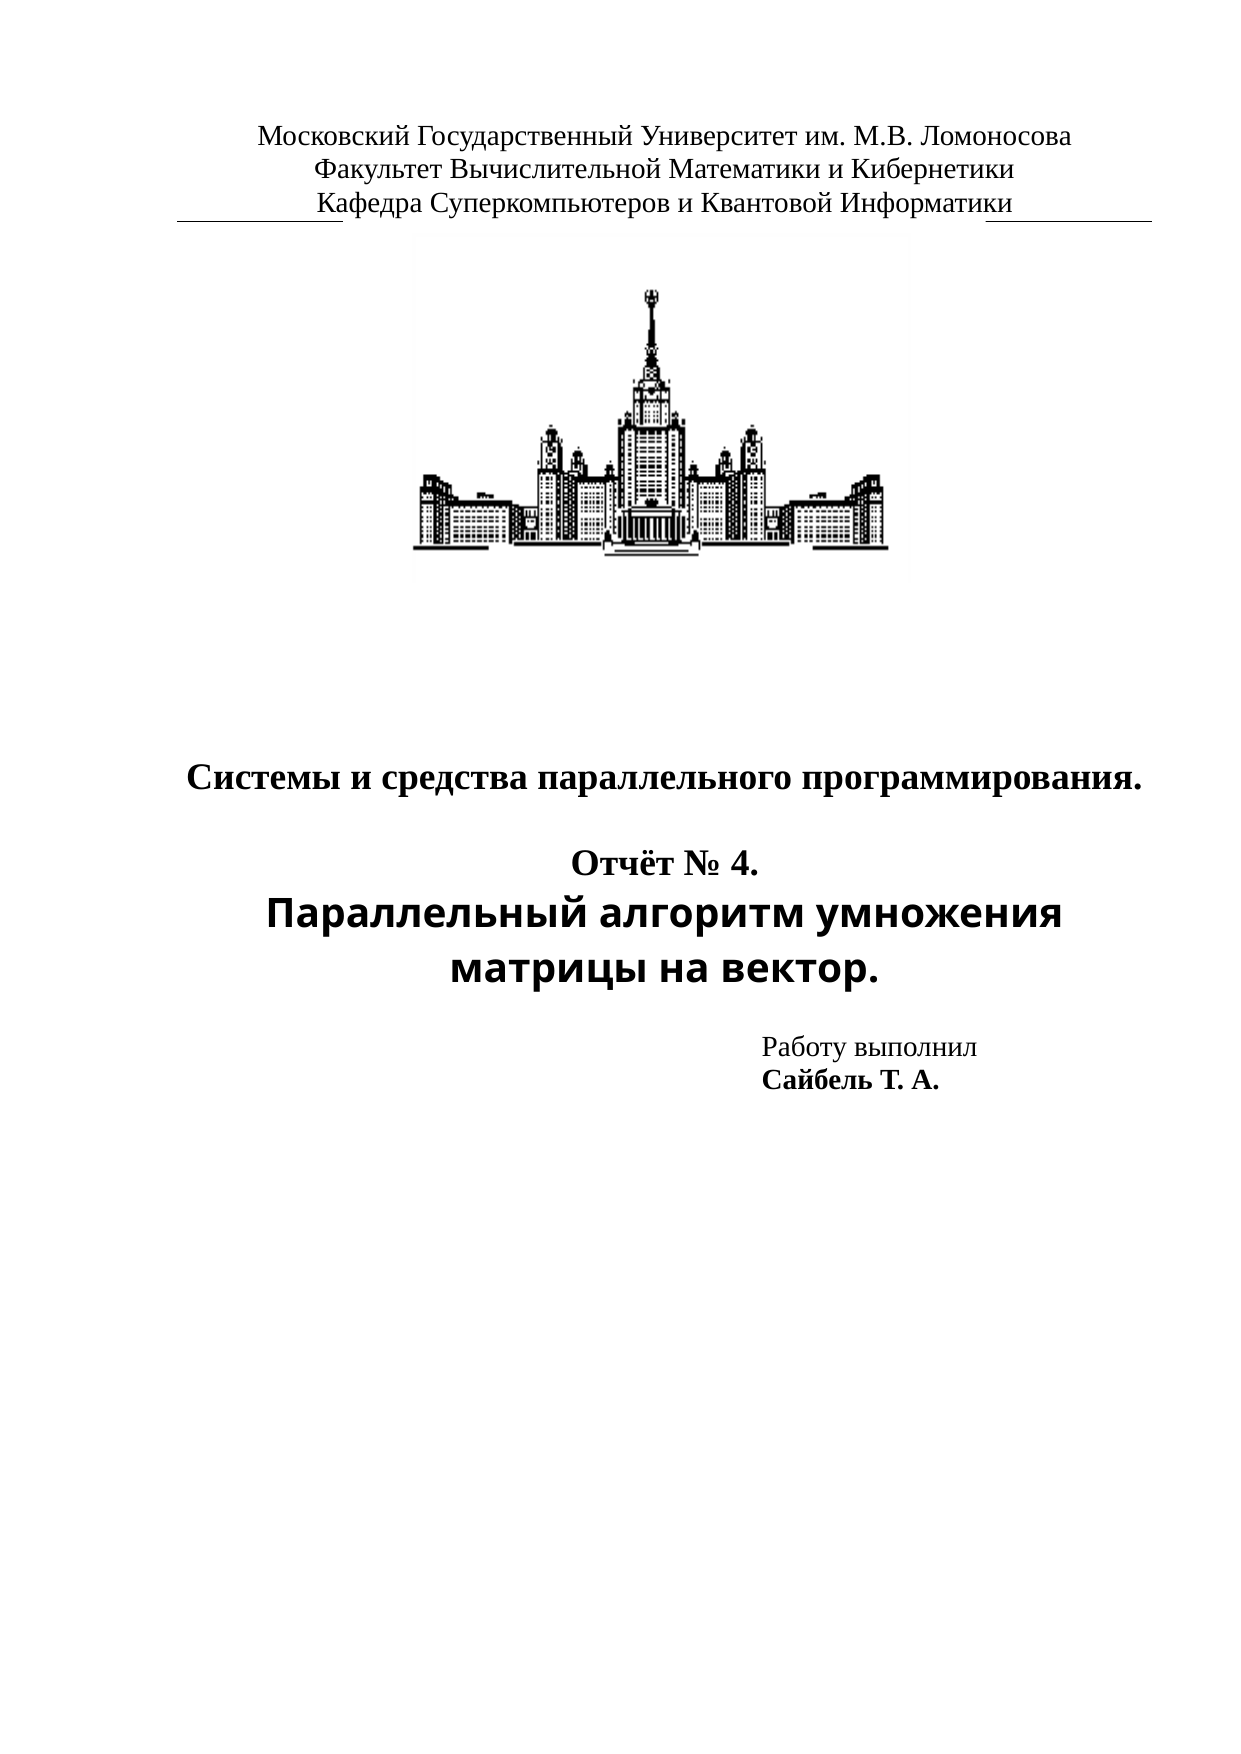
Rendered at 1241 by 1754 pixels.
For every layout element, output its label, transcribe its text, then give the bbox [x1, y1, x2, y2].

text Факультет Вычислительной Математики и Кибернетики [177, 152, 1152, 185]
text Московский Государственный Университет им. М.В. Ломоносова [177, 118, 1152, 152]
text Кафедра Суперкомпьютеров и Квантовой Информатики [177, 185, 1152, 221]
table_header [183, 1023, 756, 1102]
table_header Работу выполнил Сайбель Т. А. [756, 1023, 1098, 1102]
table_cell [183, 1102, 756, 1147]
text Отчёт № 4. [177, 841, 1152, 884]
table_cell [756, 1102, 1098, 1147]
text Параллельный алгоритм умножения матрицы на вектор. [177, 884, 1152, 994]
text Системы и средства параллельного программирования. [177, 754, 1152, 798]
picture [343, 221, 986, 606]
